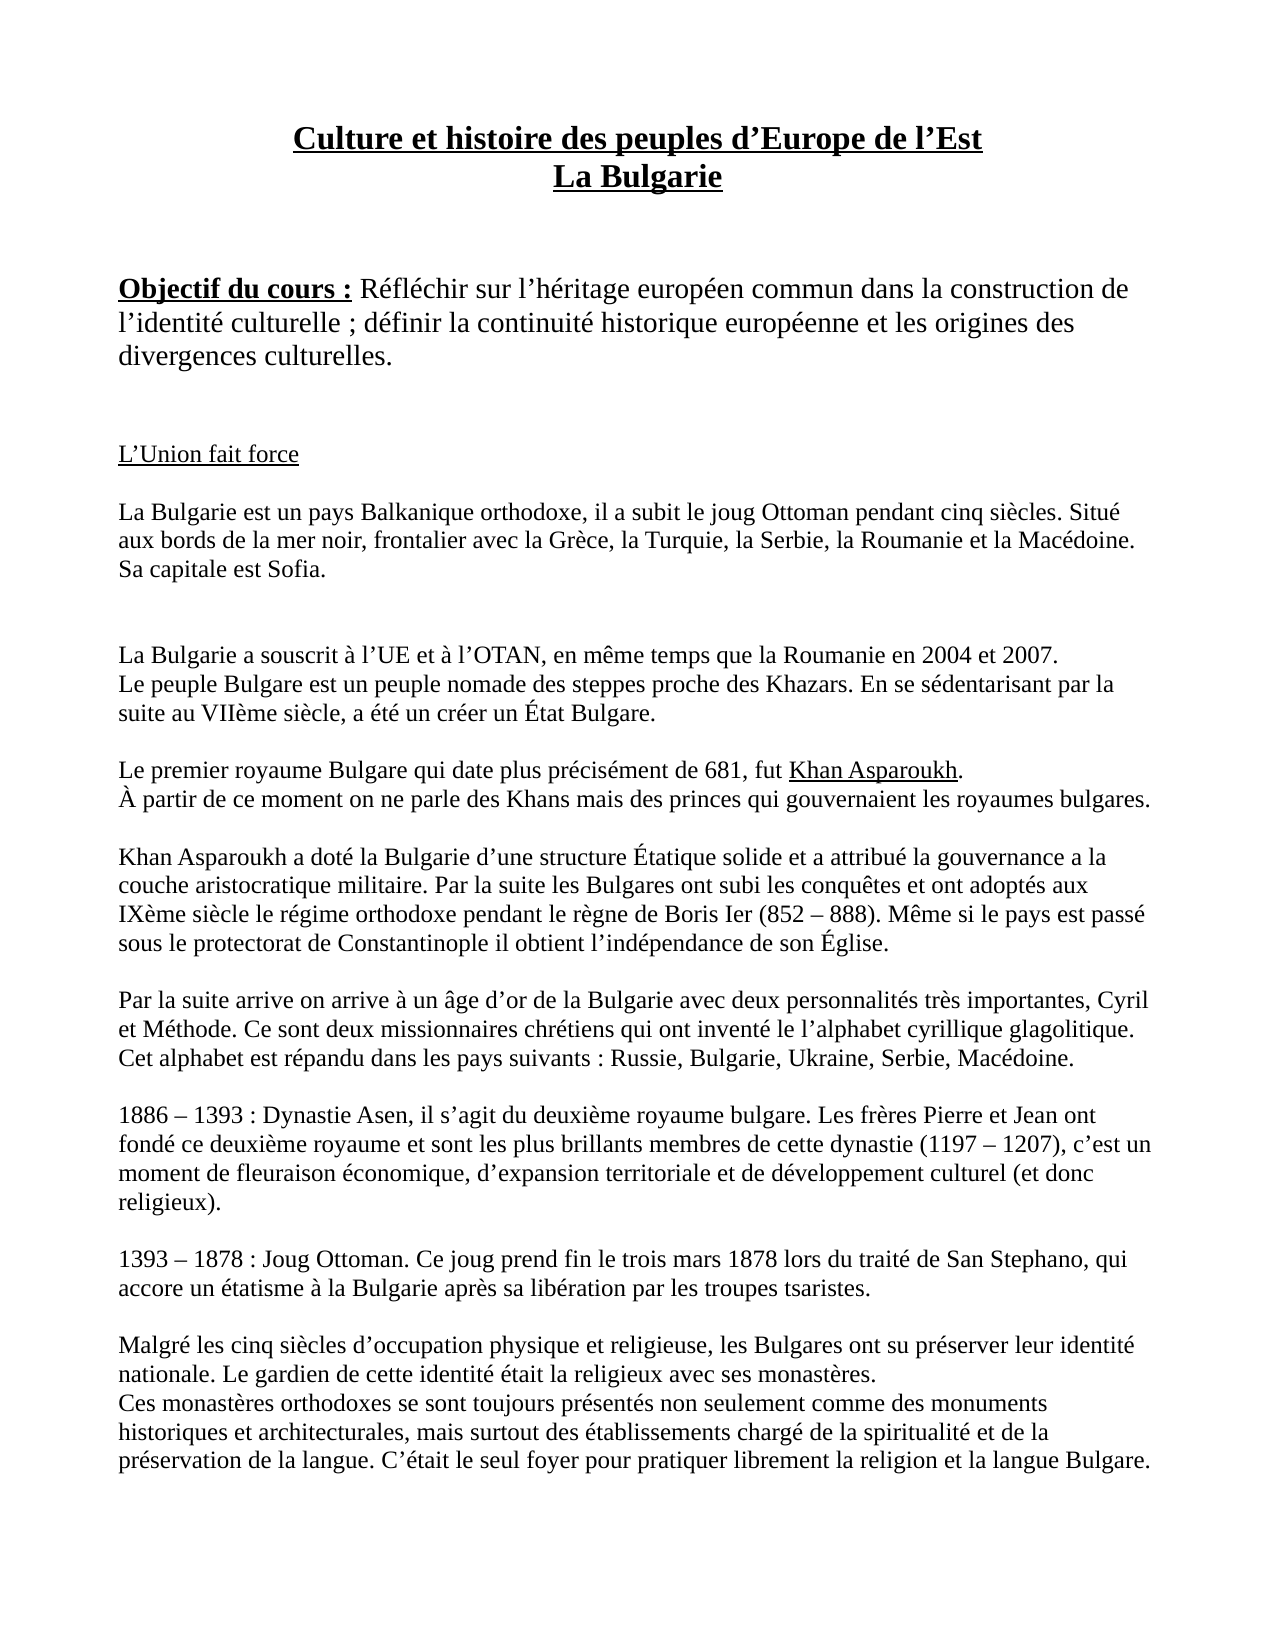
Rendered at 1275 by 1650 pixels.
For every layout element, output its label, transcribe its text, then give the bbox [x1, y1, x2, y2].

text Culture et histoire des peuples d’Europe de l’Est [118, 118, 1157, 156]
text Le peuple Bulgare est un peuple nomade des steppes proche des Khazars. En se sédentarisant par la suite au VIIème siècle, a été un créer un État Bulgare. [118, 669, 1157, 727]
text La Bulgarie est un pays Balkanique orthodoxe, il a subit le joug Ottoman pendant cinq siècles. Situé aux bords de la mer noir, frontalier avec la Grèce, la Turquie, la Serbie, la Roumanie et la Macédoine. Sa capitale est Sofia. [118, 497, 1157, 583]
text La Bulgarie [118, 156, 1157, 195]
text 1886 – 1393 : Dynastie Asen, il s’agit du deuxième royaume bulgare. Les frères Pierre et Jean ont fondé ce deuxième royaume et sont les plus brillants membres de cette dynastie (1197 – 1207), c’est un moment de fleuraison économique, d’expansion territoriale et de développement culturel (et donc religieux). [118, 1100, 1157, 1215]
text La Bulgarie a souscrit à l’UE et à l’OTAN, en même temps que la Roumanie en 2004 et 2007. [118, 640, 1157, 669]
text 1393 – 1878 : Joug Ottoman. Ce joug prend fin le trois mars 1878 lors du traité de San Stephano, qui accore un étatisme à la Bulgarie après sa libération par les troupes tsaristes. Malgré les cinq siècles d’occupation physique et religieuse, les Bulgares ont su préserver leur identité nationale. Le gardien de cette identité était la religieux avec ses monastères. Ces monastères orthodoxes se sont toujours présentés non seulement comme des monuments historiques et architecturales, mais surtout des établissements chargé de la spiritualité et de la préservation de la langue. C’était le seul foyer pour pratiquer librement la religion et la langue Bulgare. [118, 1244, 1157, 1474]
text Par la suite arrive on arrive à un âge d’or de la Bulgarie avec deux personnalités très importantes, Cyril et Méthode. Ce sont deux missionnaires chrétiens qui ont inventé le l’alphabet cyrillique glagolitique. Cet alphabet est répandu dans les pays suivants : Russie, Bulgarie, Ukraine, Serbie, Macédoine. [118, 985, 1157, 1072]
text Le premier royaume Bulgare qui date plus précisément de 681, fut Khan Asparoukh. À partir de ce moment on ne parle des Khans mais des princes qui gouvernaient les royaumes bulgares. [118, 755, 1157, 813]
text Khan Asparoukh a doté la Bulgarie d’une structure Étatique solide et a attribué la gouvernance a la couche aristocratique militaire. Par la suite les Bulgares ont subi les conquêtes et ont adoptés aux IXème siècle le régime orthodoxe pendant le règne de Boris Ier (852 – 888). Même si le pays est passé sous le protectorat de Constantinople il obtient l’indépendance de son Église. [118, 842, 1157, 957]
text L’Union fait force [118, 439, 1157, 468]
text Objectif du cours : Réfléchir sur l’héritage européen commun dans la construction de l’identité culturelle ; définir la continuité historique européenne et les origines des divergences culturelles. [118, 271, 1157, 372]
